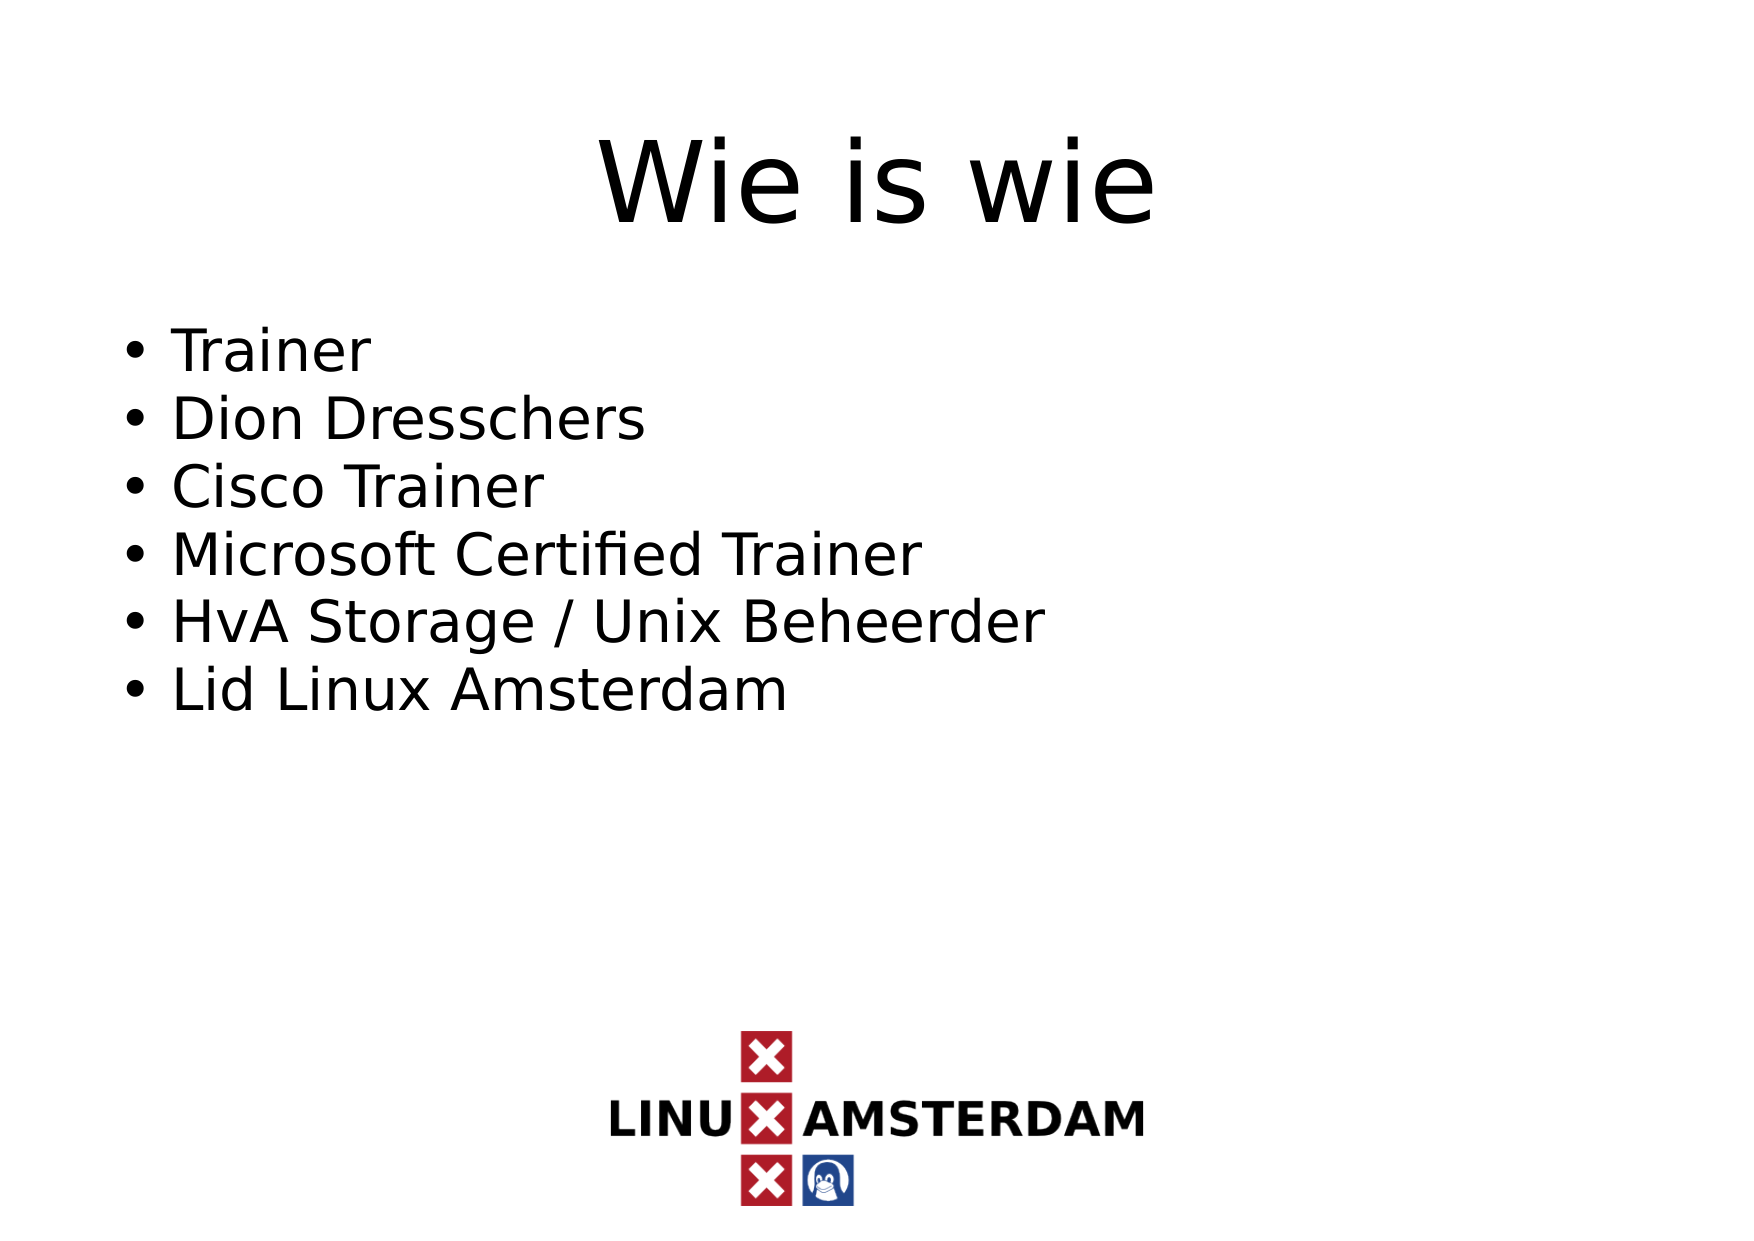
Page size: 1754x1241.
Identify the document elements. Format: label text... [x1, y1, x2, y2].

text • Dion Dresschers [118, 385, 1636, 453]
text • HvA Storage / Unix Beheerder [118, 589, 1636, 657]
text Wie is wie [118, 118, 1636, 249]
text • Trainer [118, 317, 1636, 385]
text • Lid Linux Amsterdam [118, 657, 1636, 724]
text • Microsoft Certified Trainer [118, 521, 1636, 589]
picture [610, 1031, 1144, 1206]
text • Cisco Trainer [118, 453, 1636, 521]
